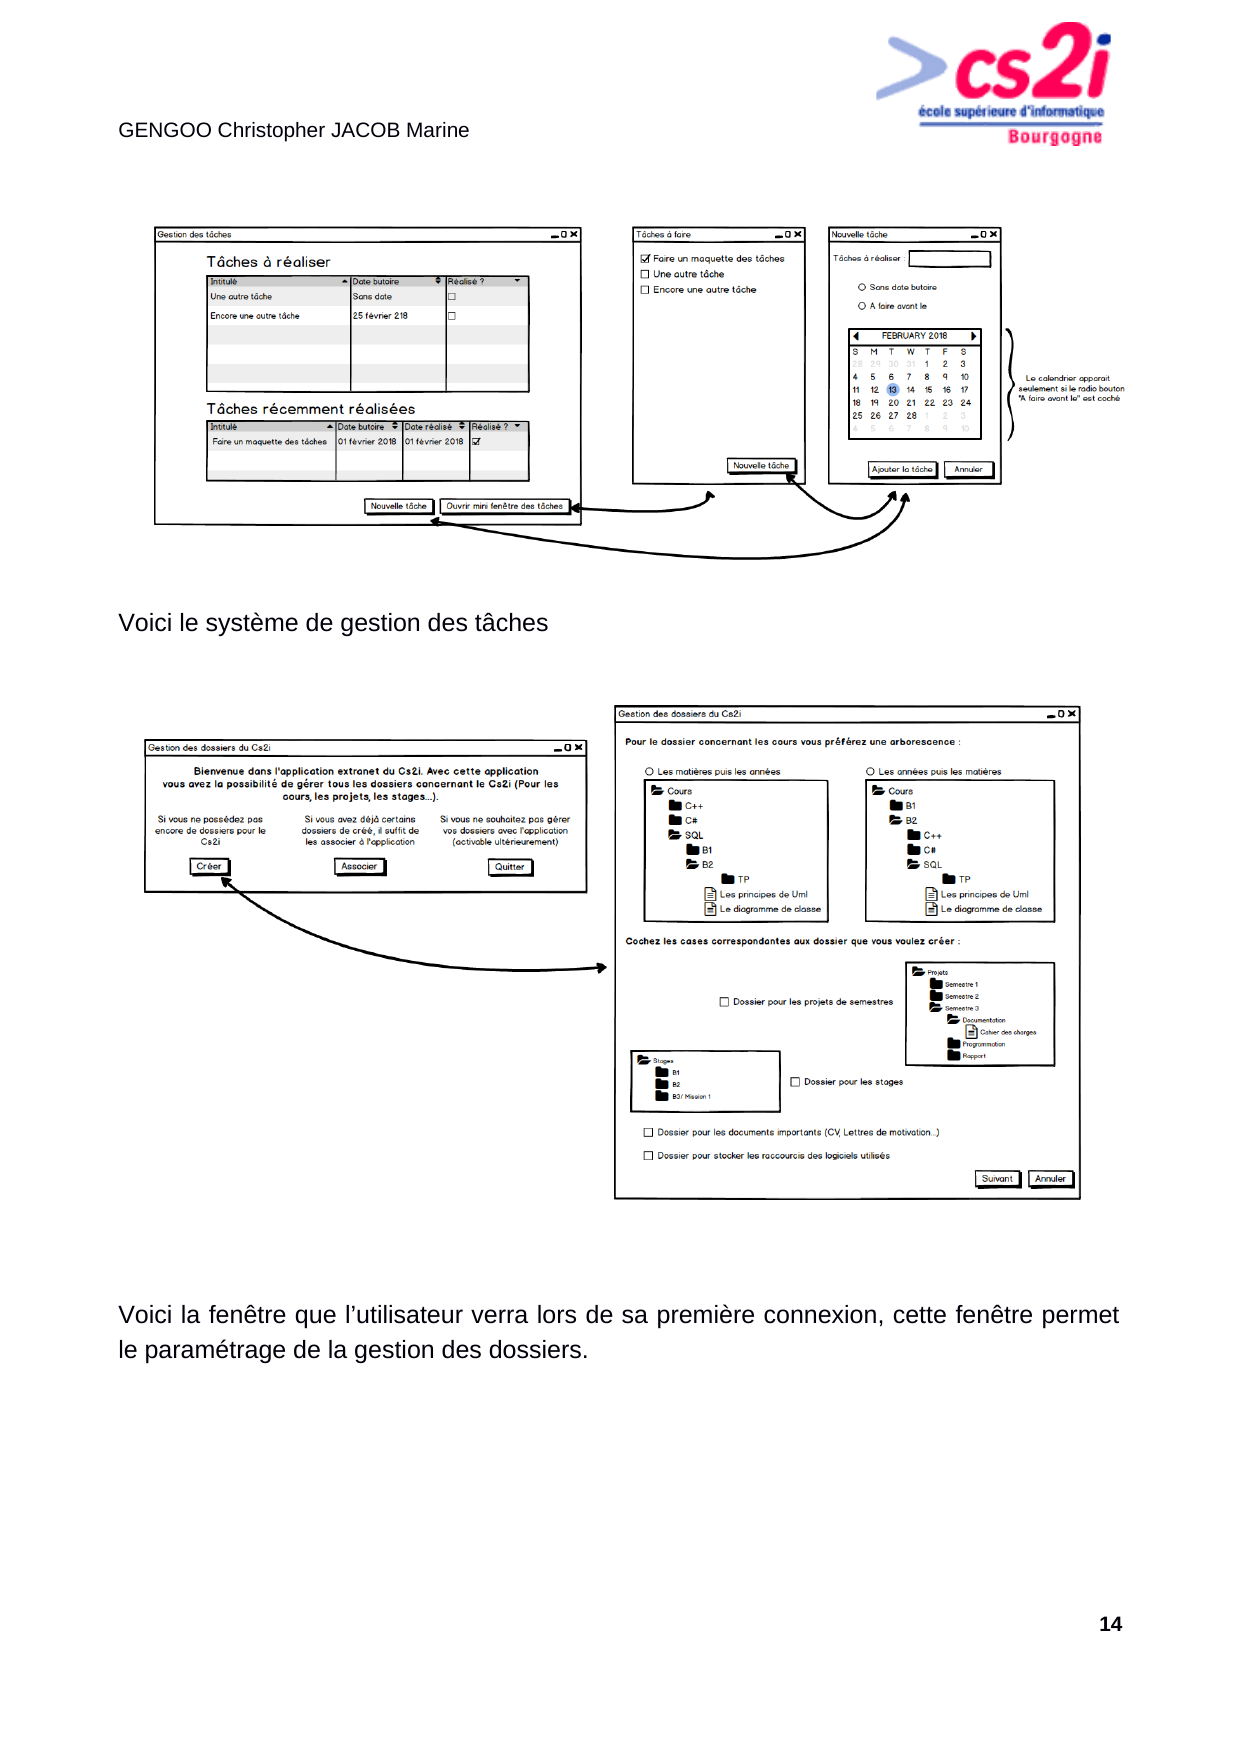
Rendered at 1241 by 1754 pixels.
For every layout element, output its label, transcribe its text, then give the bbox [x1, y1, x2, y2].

picture [129, 199, 1134, 603]
text Voici le système de gestion des tâches [118, 172, 1122, 637]
text Voici la fenêtre que l’utilisateur verra lors de sa première connexion, cette fenêtre permet le paramétrage de la gestion des dossiers. [118, 1300, 1122, 1363]
picture [876, 22, 1111, 146]
picture [105, 679, 1110, 1225]
